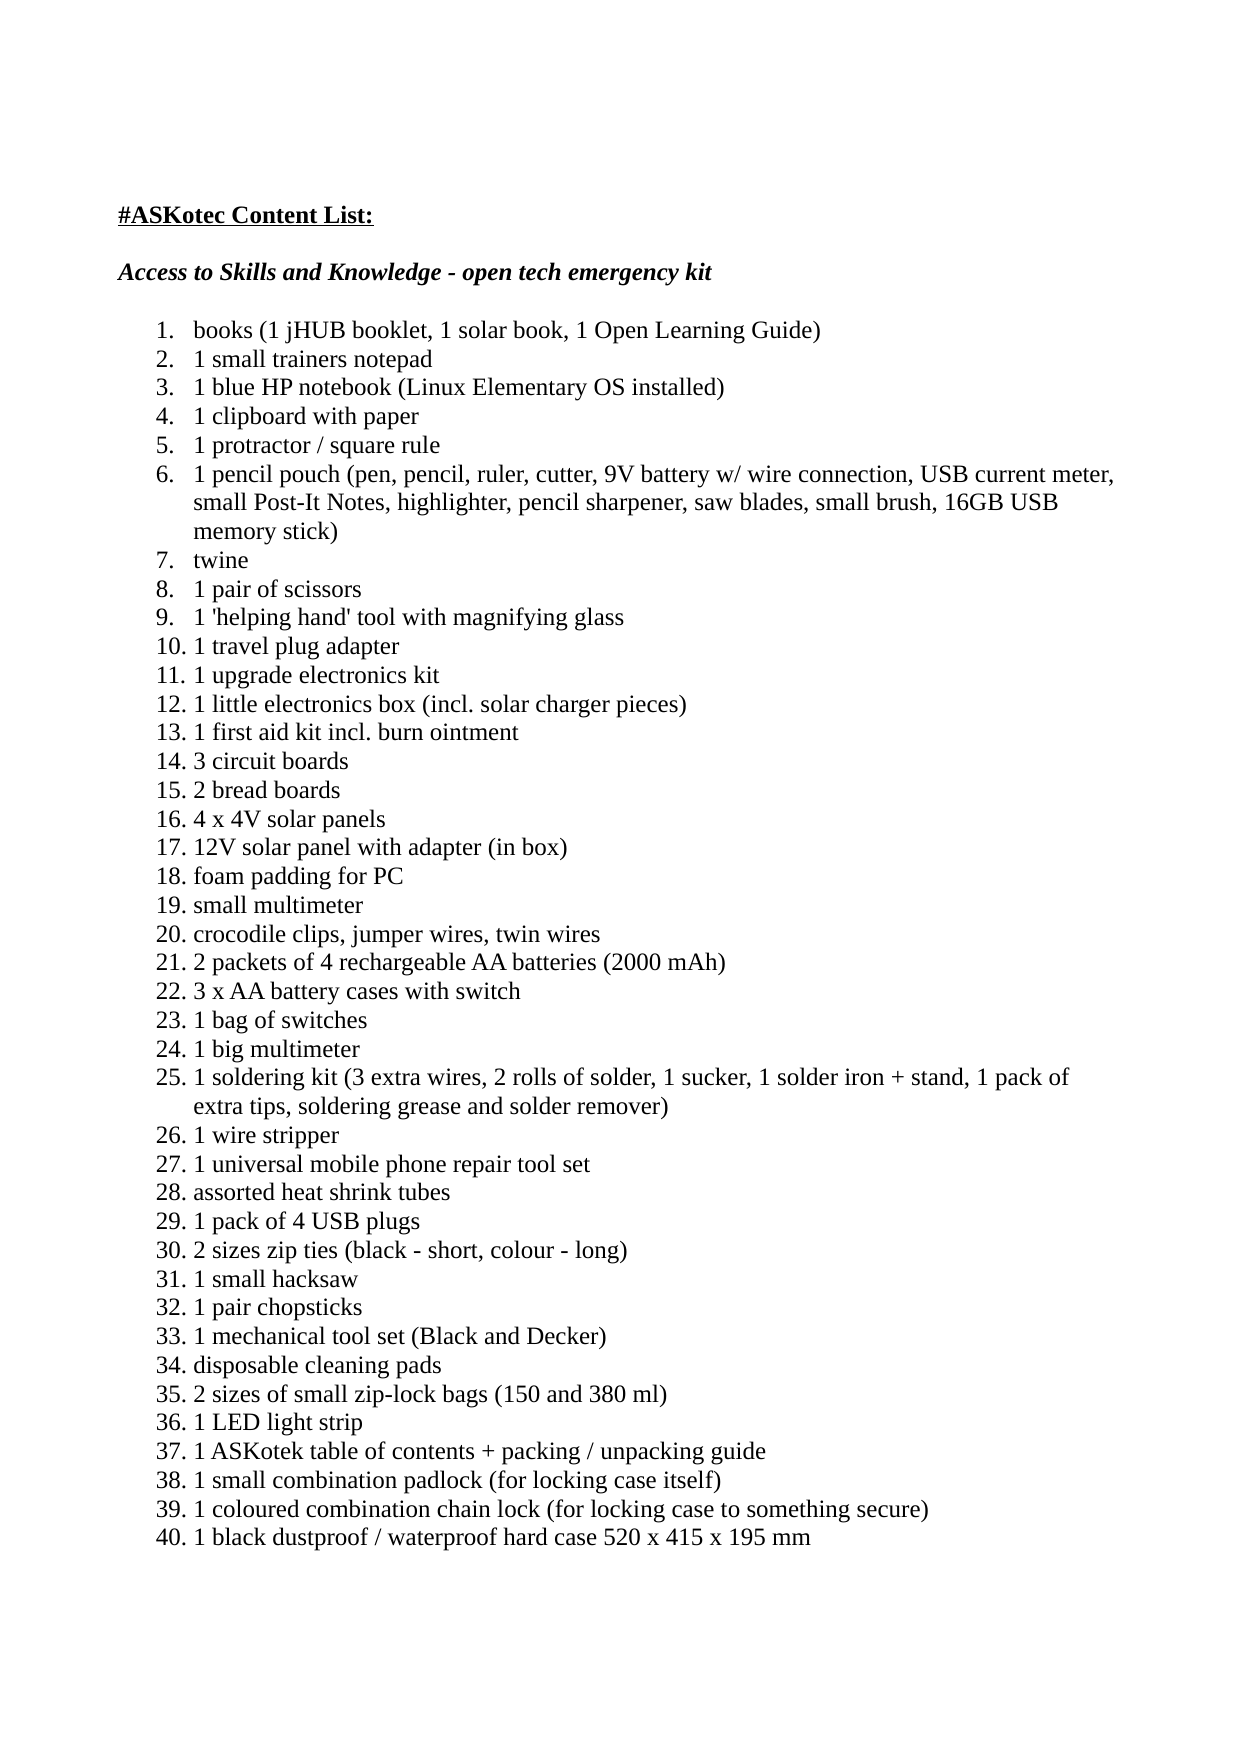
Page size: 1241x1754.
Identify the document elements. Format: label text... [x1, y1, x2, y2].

text #ASKotec Content List: [118, 200, 1122, 229]
list 1 universal mobile phone repair tool set [156, 1149, 1122, 1177]
list 1 coloured combination chain lock (for locking case to something secure) [156, 1494, 1122, 1522]
list 1 small combination padlock (for locking case itself) [156, 1465, 1122, 1494]
list 1 LED light strip [156, 1407, 1122, 1436]
list 12V solar panel with adapter (in box) [156, 832, 1122, 861]
list small multimeter [156, 890, 1122, 919]
list 1 black dustproof / waterproof hard case 520 x 415 x 195 mm [156, 1522, 1122, 1551]
list 1 big multimeter [156, 1034, 1122, 1062]
list 1 small trainers notepad [156, 344, 1122, 372]
list 1 pair chopsticks [156, 1292, 1122, 1321]
list 1 pair of scissors [156, 574, 1122, 602]
list 1 ASKotek table of contents + packing / unpacking guide [156, 1436, 1122, 1465]
list 1 soldering kit (3 extra wires, 2 rolls of solder, 1 sucker, 1 solder iron + stand, 1 pack of extra tips, soldering grease and solder remover) [156, 1062, 1122, 1120]
list foam padding for PC [156, 861, 1122, 890]
list 1 'helping hand' tool with magnifying glass [156, 602, 1122, 631]
list 3 circuit boards [156, 746, 1122, 775]
list 1 small hacksaw [156, 1264, 1122, 1292]
list 1 blue HP notebook (Linux Elementary OS installed) [156, 372, 1122, 401]
list 1 clipboard with paper [156, 401, 1122, 430]
list 2 bread boards [156, 775, 1122, 804]
list 1 pencil pouch (pen, pencil, ruler, cutter, 9V battery w/ wire connection, USB current meter, small Post-It Notes, highlighter, pencil sharpener, saw blades, small brush, 16GB USB memory stick) [156, 459, 1122, 545]
list twine [156, 545, 1122, 574]
list 1 wire stripper [156, 1120, 1122, 1149]
list books (1 jHUB booklet, 1 solar book, 1 Open Learning Guide) [156, 315, 1122, 344]
list 1 travel plug adapter [156, 631, 1122, 660]
list 1 bag of switches [156, 1005, 1122, 1034]
text Access to Skills and Knowledge - open tech emergency kit [118, 257, 1122, 286]
list assorted heat shrink tubes [156, 1177, 1122, 1206]
list 2 packets of 4 rechargeable AA batteries (2000 mAh) [156, 947, 1122, 976]
list crocodile clips, jumper wires, twin wires [156, 919, 1122, 947]
list 4 x 4V solar panels [156, 804, 1122, 832]
list 1 pack of 4 USB plugs [156, 1206, 1122, 1235]
list disposable cleaning pads [156, 1350, 1122, 1379]
list 1 first aid kit incl. burn ointment [156, 717, 1122, 746]
list 1 upgrade electronics kit [156, 660, 1122, 689]
list 2 sizes of small zip-lock bags (150 and 380 ml) [156, 1379, 1122, 1407]
list 3 x AA battery cases with switch [156, 976, 1122, 1005]
list 1 mechanical tool set (Black and Decker) [156, 1321, 1122, 1350]
list 2 sizes zip ties (black - short, colour - long) [156, 1235, 1122, 1264]
list 1 little electronics box (incl. solar charger pieces) [156, 689, 1122, 717]
list 1 protractor / square rule [156, 430, 1122, 459]
